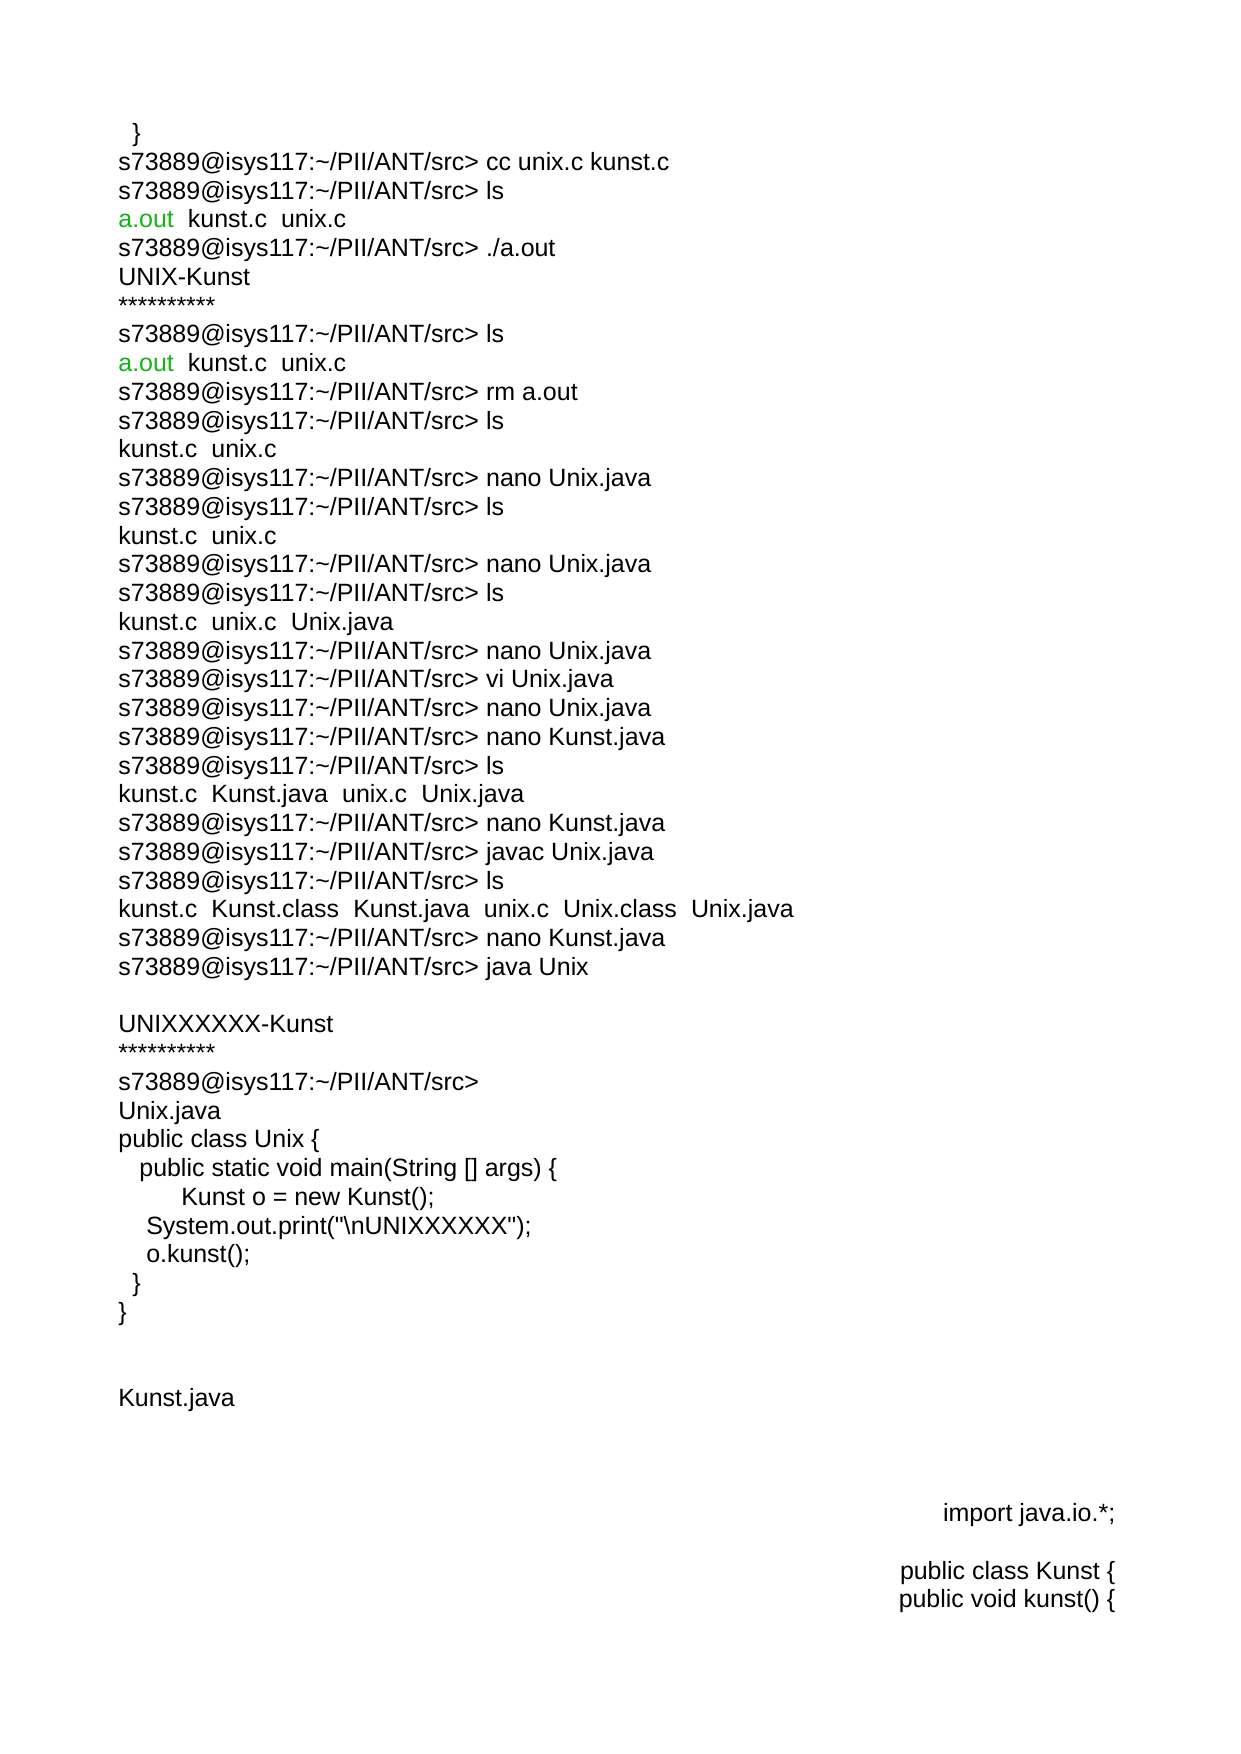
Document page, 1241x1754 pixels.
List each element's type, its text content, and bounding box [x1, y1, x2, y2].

text import java.io.*; public class Kunst { public void kunst() { [118, 1441, 1122, 1613]
text } s73889@isys117:~/PII/ANT/src> cc unix.c kunst.c s73889@isys117:~/PII/ANT/src> ls a.out kunst.c unix.c s73889@isys117:~/PII/ANT/src> ./a.out UNIX-Kunst ********** s73889@isys117:~/PII/ANT/src> ls a.out kunst.c unix.c s73889@isys117:~/PII/ANT/src> rm a.out s73889@isys117:~/PII/ANT/src> ls kunst.c unix.c s73889@isys117:~/PII/ANT/src> nano Unix.java s73889@isys117:~/PII/ANT/src> ls kunst.c unix.c s73889@isys117:~/PII/ANT/src> nano Unix.java s73889@isys117:~/PII/ANT/src> ls kunst.c unix.c Unix.java s73889@isys117:~/PII/ANT/src> nano Unix.java s73889@isys117:~/PII/ANT/src> vi Unix.java s73889@isys117:~/PII/ANT/src> nano Unix.java s73889@isys117:~/PII/ANT/src> nano Kunst.java s73889@isys117:~/PII/ANT/src> ls kunst.c Kunst.java unix.c Unix.java s73889@isys117:~/PII/ANT/src> nano Kunst.java s73889@isys117:~/PII/ANT/src> javac Unix.java s73889@isys117:~/PII/ANT/src> ls kunst.c Kunst.class Kunst.java unix.c Unix.class Unix.java s73889@isys117:~/PII/ANT/src> nano Kunst.java s73889@isys117:~/PII/ANT/src> java Unix UNIXXXXXX-Kunst ********** s73889@isys117:~/PII/ANT/src> [118, 118, 1122, 1096]
text Unix.java public class Unix { public static void main(String [] args) { Kunst o = new Kunst(); System.out.print("\nUNIXXXXXX"); o.kunst(); } } Kunst.java [118, 1096, 1122, 1412]
